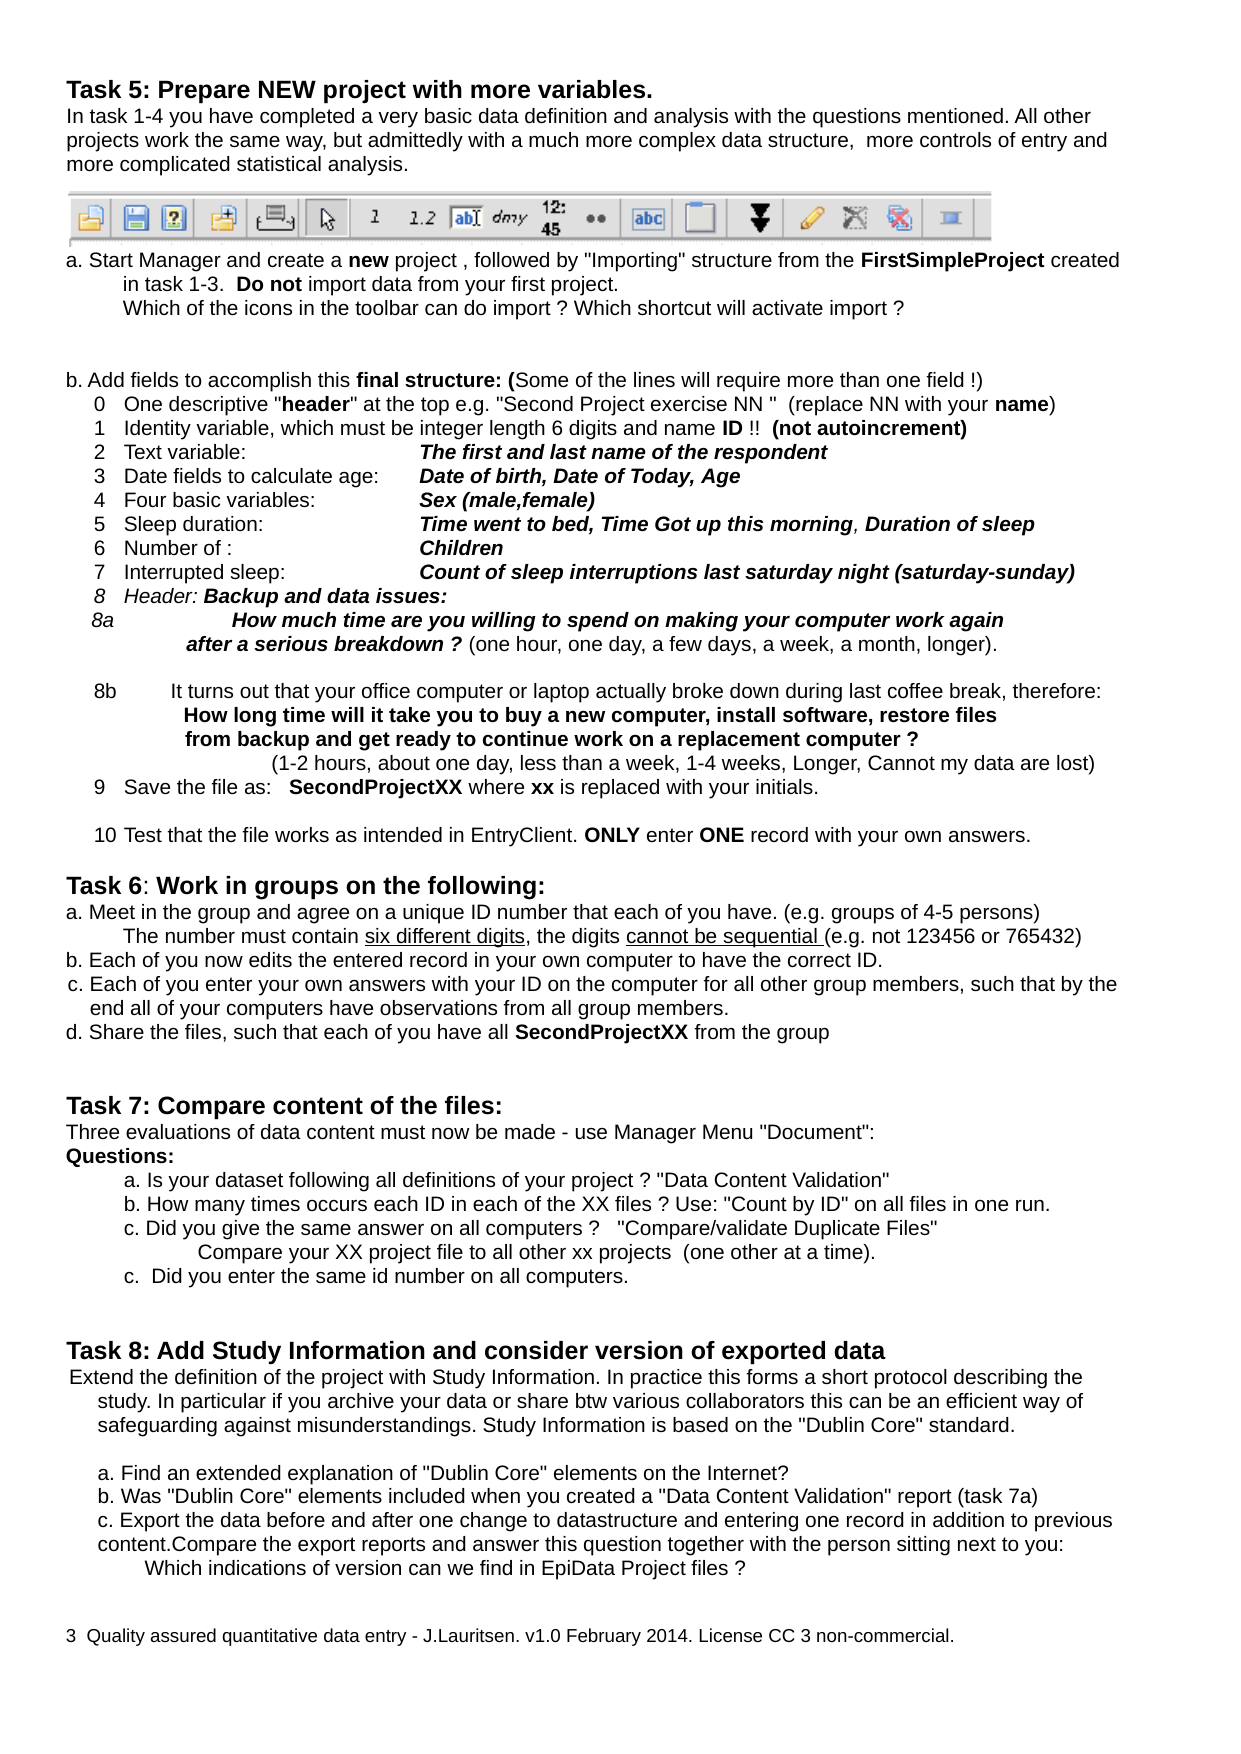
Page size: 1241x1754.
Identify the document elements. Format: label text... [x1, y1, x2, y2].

text a. Is your dataset following all definitions of your project ? "Data Content Validation" [97, 1168, 1121, 1192]
text a. Start Manager and create a new project , followed by "Importing" structure from the FirstSimpleProject created in task 1-3. Do not import data from your first project. Which of the icons in the toolbar can do import ? Which shortcut will activate import ? [66, 248, 1121, 344]
text 5 Sleep duration: Time went to bed, Time Got up this morning, Duration of sleep [93, 512, 1121, 536]
text 10 Test that the file works as intended in EntryClient. ONLY enter ONE record with your own answers. [93, 823, 1121, 847]
text 2 Text variable: The first and last name of the respondent [93, 440, 1121, 464]
text b. Was "Dublin Core" elements included when you created a "Data Content Validation" report (task 7a) [69, 1484, 1121, 1508]
text Questions: [66, 1144, 1121, 1168]
text Extend the definition of the project with Study Information. In practice this forms a short protocol describing the study. In particular if you archive your data or share btw various collaborators this can be an efficient way of safeguarding against misunderstandings. Study Information is based on the "Dublin Core" standard. [69, 1364, 1121, 1436]
picture [68, 191, 992, 247]
text 9 Save the file as: SecondProjectXX where xx is replaced with your initials. [93, 775, 1121, 799]
text 6 Number of : Children [93, 536, 1121, 559]
text 8b It turns out that your office computer or laptop actually broke down during last coffee break, therefore: [93, 679, 1121, 703]
text 8 Header: Backup and data issues: [93, 583, 1121, 607]
text 3 Date fields to calculate age: Date of birth, Date of Today, Age [93, 464, 1121, 488]
text b. Add fields to accomplish this final structure: (Some of the lines will require more than one field !) [66, 368, 1121, 392]
text c. Export the data before and after one change to datastructure and entering one record in addition to previous content.Compare the export reports and answer this question together with the person sitting next to you: Which indications of version can we find in EpiData Project files ? [69, 1508, 1121, 1580]
text a. Find an extended explanation of "Dublin Core" elements on the Internet? [69, 1460, 1121, 1484]
text b. Each of you now edits the entered record in your own computer to have the correct ID. [66, 948, 1121, 972]
subtitle Task 5: Prepare NEW project with more variables. [66, 76, 1121, 104]
text 0 One descriptive "header" at the top e.g. "Second Project exercise NN " (replace NN with your name) [93, 392, 1121, 416]
text c. Did you give the same answer on all computers ? "Compare/validate Duplicate Files" Compare your XX project file to all other xx projects (one other at a time). c. Did you enter the same id number on all computers. [97, 1216, 1121, 1288]
text 4 Four basic variables: Sex (male,female) [93, 488, 1121, 512]
subtitle Task 6: Work in groups on the following: [66, 871, 1121, 900]
text 7 Interrupted sleep: Count of sleep interruptions last saturday night (saturday-sunday) [93, 559, 1121, 583]
subtitle Task 8: Add Study Information and consider version of exported data [66, 1336, 1121, 1364]
text 8a How much time are you willing to spend on making your computer work again [91, 607, 1121, 631]
text b. How many times occurs each ID in each of the XX files ? Use: "Count by ID" on all files in one run. [97, 1192, 1121, 1216]
text from backup and get ready to continue work on a replacement computer ? [155, 727, 1121, 751]
text 1 Identity variable, which must be integer length 6 digits and name ID !! (not autoincrement) [93, 416, 1121, 440]
text after a serious breakdown ? (one hour, one day, a few days, a week, a month, longer). [156, 631, 1121, 679]
text Three evaluations of data content must now be made - use Manager Menu "Document": [66, 1120, 1121, 1144]
text d. Share the files, such that each of you have all SecondProjectXX from the group [66, 1019, 1121, 1043]
text a. Meet in the group and agree on a unique ID number that each of you have. (e.g. groups of 4-5 persons) The number must contain six different digits, the digits cannot be sequential (e.g. not 123456 or 765432) [66, 900, 1121, 948]
text (1-2 hours, about one day, less than a week, 1-4 weeks, Longer, Cannot my data are lost) [93, 751, 1167, 775]
text How long time will it take you to buy a new computer, install software, restore files [93, 703, 1121, 727]
subtitle Task 7: Compare content of the files: [66, 1091, 1121, 1120]
text In task 1-4 you have completed a very basic data definition and analysis with the questions mentioned. All other projects work the same way, but admittedly with a much more complex data structure, more controls of entry and more complicated statistical analysis. [66, 104, 1121, 176]
text c. Each of you enter your own answers with your ID on the computer for all other group members, such that by the end all of your computers have observations from all group members. [67, 972, 1121, 1019]
